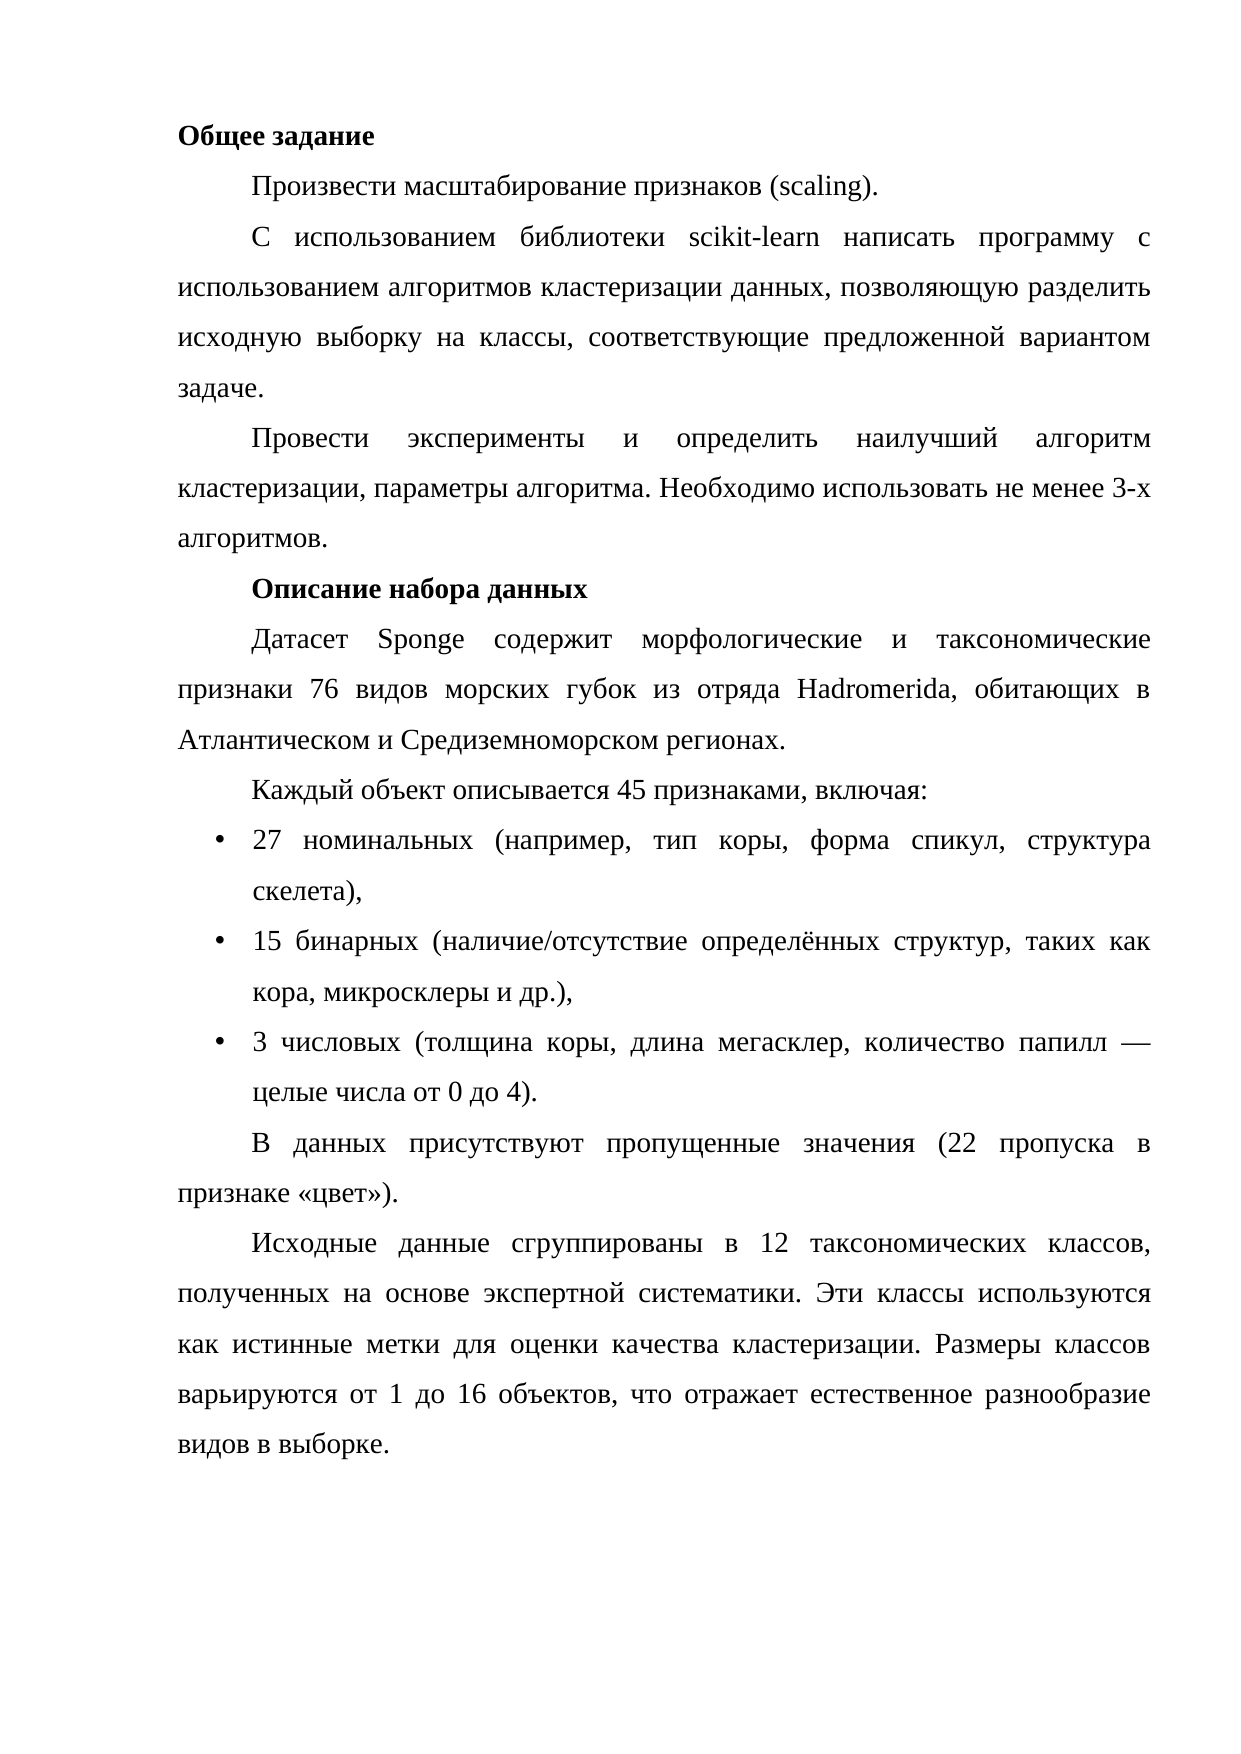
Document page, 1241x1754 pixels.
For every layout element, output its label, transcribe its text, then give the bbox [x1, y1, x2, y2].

text Произвести масштабирование признаков (scaling). [177, 168, 1152, 202]
text Каждый объект описывается 45 признаками, включая: [177, 772, 1152, 806]
text Общее задание [177, 118, 1152, 152]
list 3 числовых (толщина коры, длина мегасклер, количество папилл — целые числа от 0 до 4). [215, 1024, 1152, 1108]
text В данных присутствуют пропущенные значения (22 пропуска в признаке «цвет»). [177, 1125, 1152, 1208]
text Датасет Sponge содержит морфологические и таксономические признаки 76 видов морских губок из отряда Hadromerida, обитающих в Атлантическом и Средиземноморском регионах. [177, 621, 1152, 755]
text Провести эксперименты и определить наилучший алгоритм кластеризации, параметры алгоритма. Необходимо использовать не менее 3-х алгоритмов. [177, 420, 1152, 554]
text С использованием библиотеки scikit-learn написать программу с использованием алгоритмов кластеризации данных, позволяющую разделить исходную выборку на классы, соответствующие предложенной вариантом задаче. [177, 219, 1152, 403]
text Исходные данные сгруппированы в 12 таксономических классов, полученных на основе экспертной систематики. Эти классы используются как истинные метки для оценки качества кластеризации. Размеры классов варьируются от 1 до 16 объектов, что отражает естественное разнообразие видов в выборке. [177, 1225, 1152, 1460]
text Описание набора данных [177, 571, 1152, 604]
list 27 номинальных (например, тип коры, форма спикул, структура скелета), [215, 822, 1152, 906]
list 15 бинарных (наличие/отсутствие определённых структур, таких как кора, микросклеры и др.), [215, 923, 1152, 1007]
